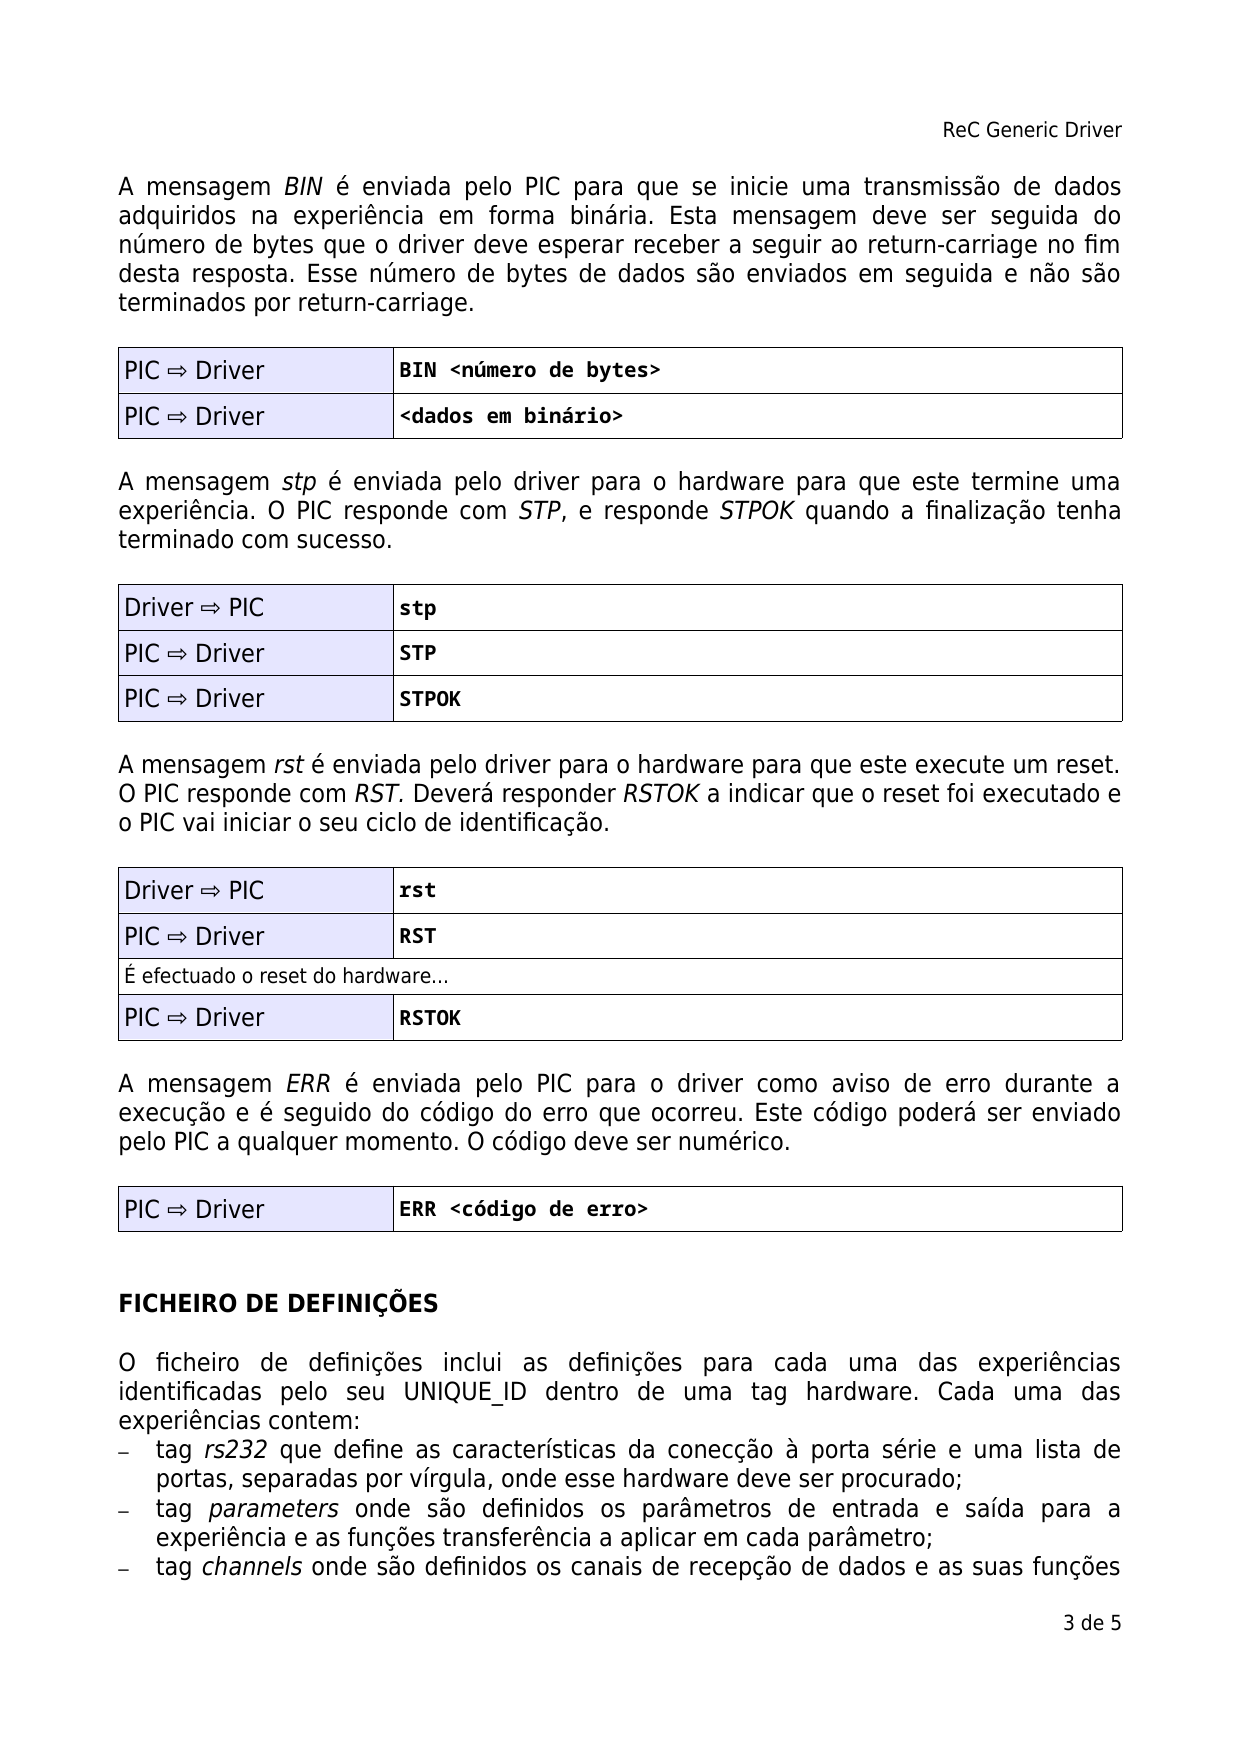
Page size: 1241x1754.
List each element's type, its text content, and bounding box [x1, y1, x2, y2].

table_cell PIC ⇨ Driver [119, 394, 393, 438]
table_cell PIC ⇨ Driver [119, 631, 393, 675]
table_header PIC ⇨ Driver [119, 1187, 393, 1231]
table_cell PIC ⇨ Driver [119, 676, 393, 721]
table_header PIC ⇨ Driver [119, 348, 393, 392]
table_header rst [394, 868, 1122, 912]
text FICHEIRO DE DEFINIÇÕES [118, 1289, 1122, 1319]
table_cell RST [394, 914, 1122, 958]
text A mensagem stp é enviada pelo driver para o hardware para que este termine uma experiência. O PIC responde com STP, e responde STPOK quando a finalização tenha terminado com sucesso. [118, 467, 1122, 555]
table_cell <dados em binário> [394, 394, 1122, 438]
list tag channels onde são definidos os canais de recepção de dados e as suas funções [118, 1552, 1122, 1581]
text A mensagem ERR é enviada pelo PIC para o driver como aviso de erro durante a execução e é seguido do código do erro que ocorreu. Este código poderá ser enviado pelo PIC a qualquer momento. O código deve ser numérico. [118, 1069, 1122, 1156]
table_cell PIC ⇨ Driver [119, 914, 393, 958]
table_cell É efectuado o reset do hardware... [119, 959, 1122, 994]
text A mensagem BIN é enviada pelo PIC para que se inicie uma transmissão de dados adquiridos na experiência em forma binária. Esta mensagem deve ser seguida do número de bytes que o driver deve esperar receber a seguir ao return-carriage no fim desta resposta. Esse número de bytes de dados são enviados em seguida e não são terminados por return-carriage. [118, 172, 1122, 318]
table_header ERR <código de erro> [394, 1187, 1122, 1231]
table_cell STPOK [394, 676, 1122, 721]
table_cell STP [394, 631, 1122, 675]
text A mensagem rst é enviada pelo driver para o hardware para que este execute um reset. O PIC responde com RST. Deverá responder RSTOK a indicar que o reset foi executado e o PIC vai iniciar o seu ciclo de identificação. [118, 750, 1122, 838]
table_header Driver ⇨ PIC [119, 868, 393, 912]
table_cell RSTOK [394, 995, 1122, 1039]
list tag parameters onde são definidos os parâmetros de entrada e saída para a experiência e as funções transferência a aplicar em cada parâmetro; [118, 1494, 1122, 1552]
table_header stp [394, 585, 1122, 630]
table_header BIN <número de bytes> [394, 348, 1122, 392]
table_header Driver ⇨ PIC [119, 585, 393, 630]
list tag rs232 que define as características da conecção à porta série e uma lista de portas, separadas por vírgula, onde esse hardware deve ser procurado; [118, 1435, 1122, 1494]
text O ficheiro de definições inclui as definições para cada uma das experiências identificadas pelo seu UNIQUE_ID dentro de uma tag hardware. Cada uma das experiências contem: [118, 1348, 1122, 1435]
table_cell PIC ⇨ Driver [119, 995, 393, 1039]
